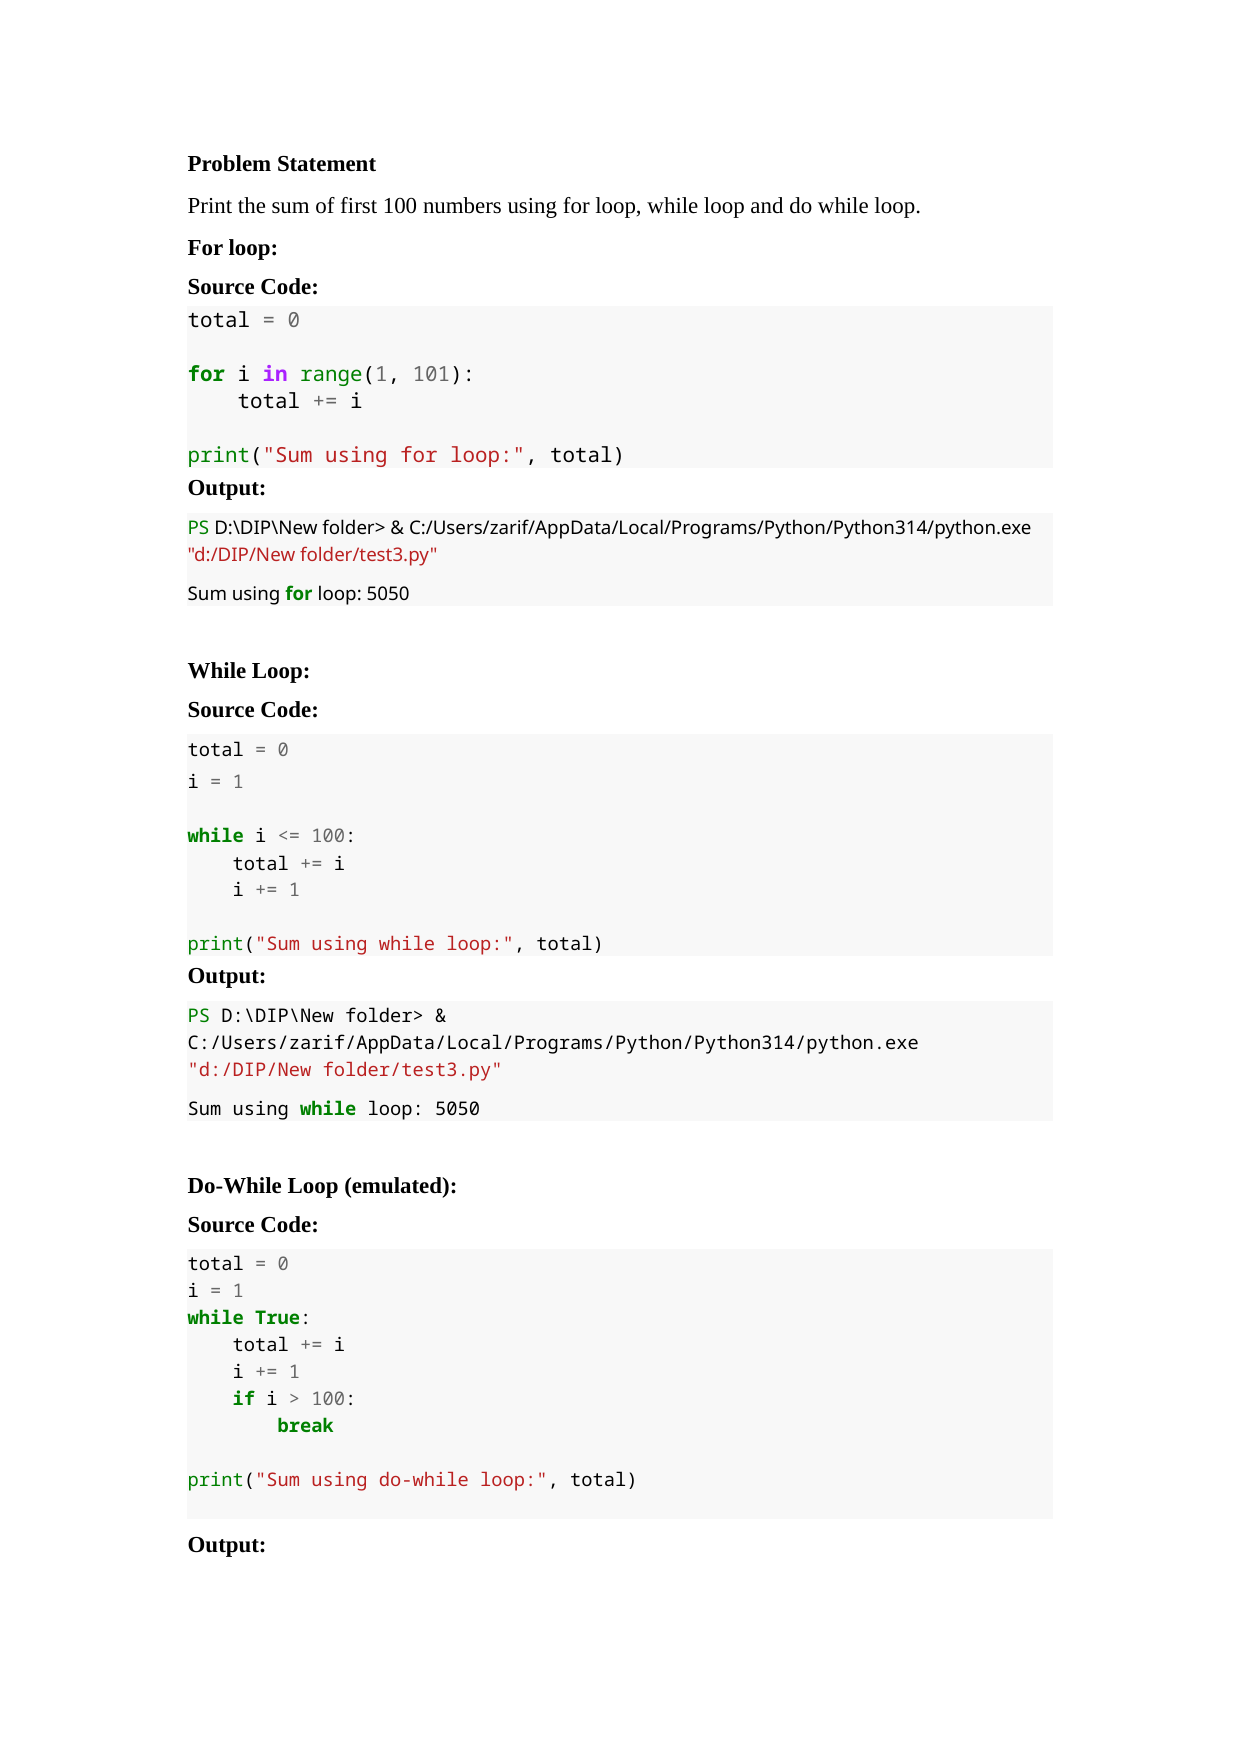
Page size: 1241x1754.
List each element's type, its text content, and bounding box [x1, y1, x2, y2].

text total = 0 [187, 306, 1053, 333]
text Output: [187, 1531, 1053, 1558]
text Sum using for loop: 5050 [187, 579, 1053, 606]
text PS D:\DIP\New folder> & C:/Users/zarif/AppData/Local/Programs/Python/Python314/python.exe "d:/DIP/New folder/test3.py" [187, 1001, 1053, 1082]
text Output: [187, 474, 1053, 501]
text print("Sum using while loop:", total) [187, 929, 1053, 956]
text Sum using while loop: 5050 [187, 1094, 1053, 1121]
text PS D:\DIP\New folder> & C:/Users/zarif/AppData/Local/Programs/Python/Python314/python.exe "d:/DIP/New folder/test3.py" [187, 513, 1053, 567]
text total = 0 i = 1 while True: total += i i += 1 if i > 100: break print("Sum using do-while loop:", total) [187, 1249, 1053, 1519]
text Problem Statement [187, 150, 1053, 176]
text Output: [187, 962, 1053, 989]
text Do-While Loop (emulated): [187, 1172, 1053, 1198]
text Source Code: [187, 273, 1053, 300]
text print("Sum using for loop:", total) [187, 441, 1053, 468]
text i = 1 [187, 767, 1053, 794]
text Print the sum of first 100 numbers using for loop, while loop and do while loop. [187, 192, 1053, 218]
text while i <= 100: [187, 821, 1053, 848]
text While Loop: [187, 657, 1053, 684]
text total += i [187, 848, 1053, 875]
text for i in range(1, 101): [187, 360, 1053, 387]
text i += 1 [187, 875, 1053, 902]
text Source Code: [187, 696, 1053, 723]
text Source Code: [187, 1210, 1053, 1237]
text total += i [187, 387, 1053, 414]
text total = 0 [187, 734, 1053, 761]
text For loop: [187, 234, 1053, 261]
